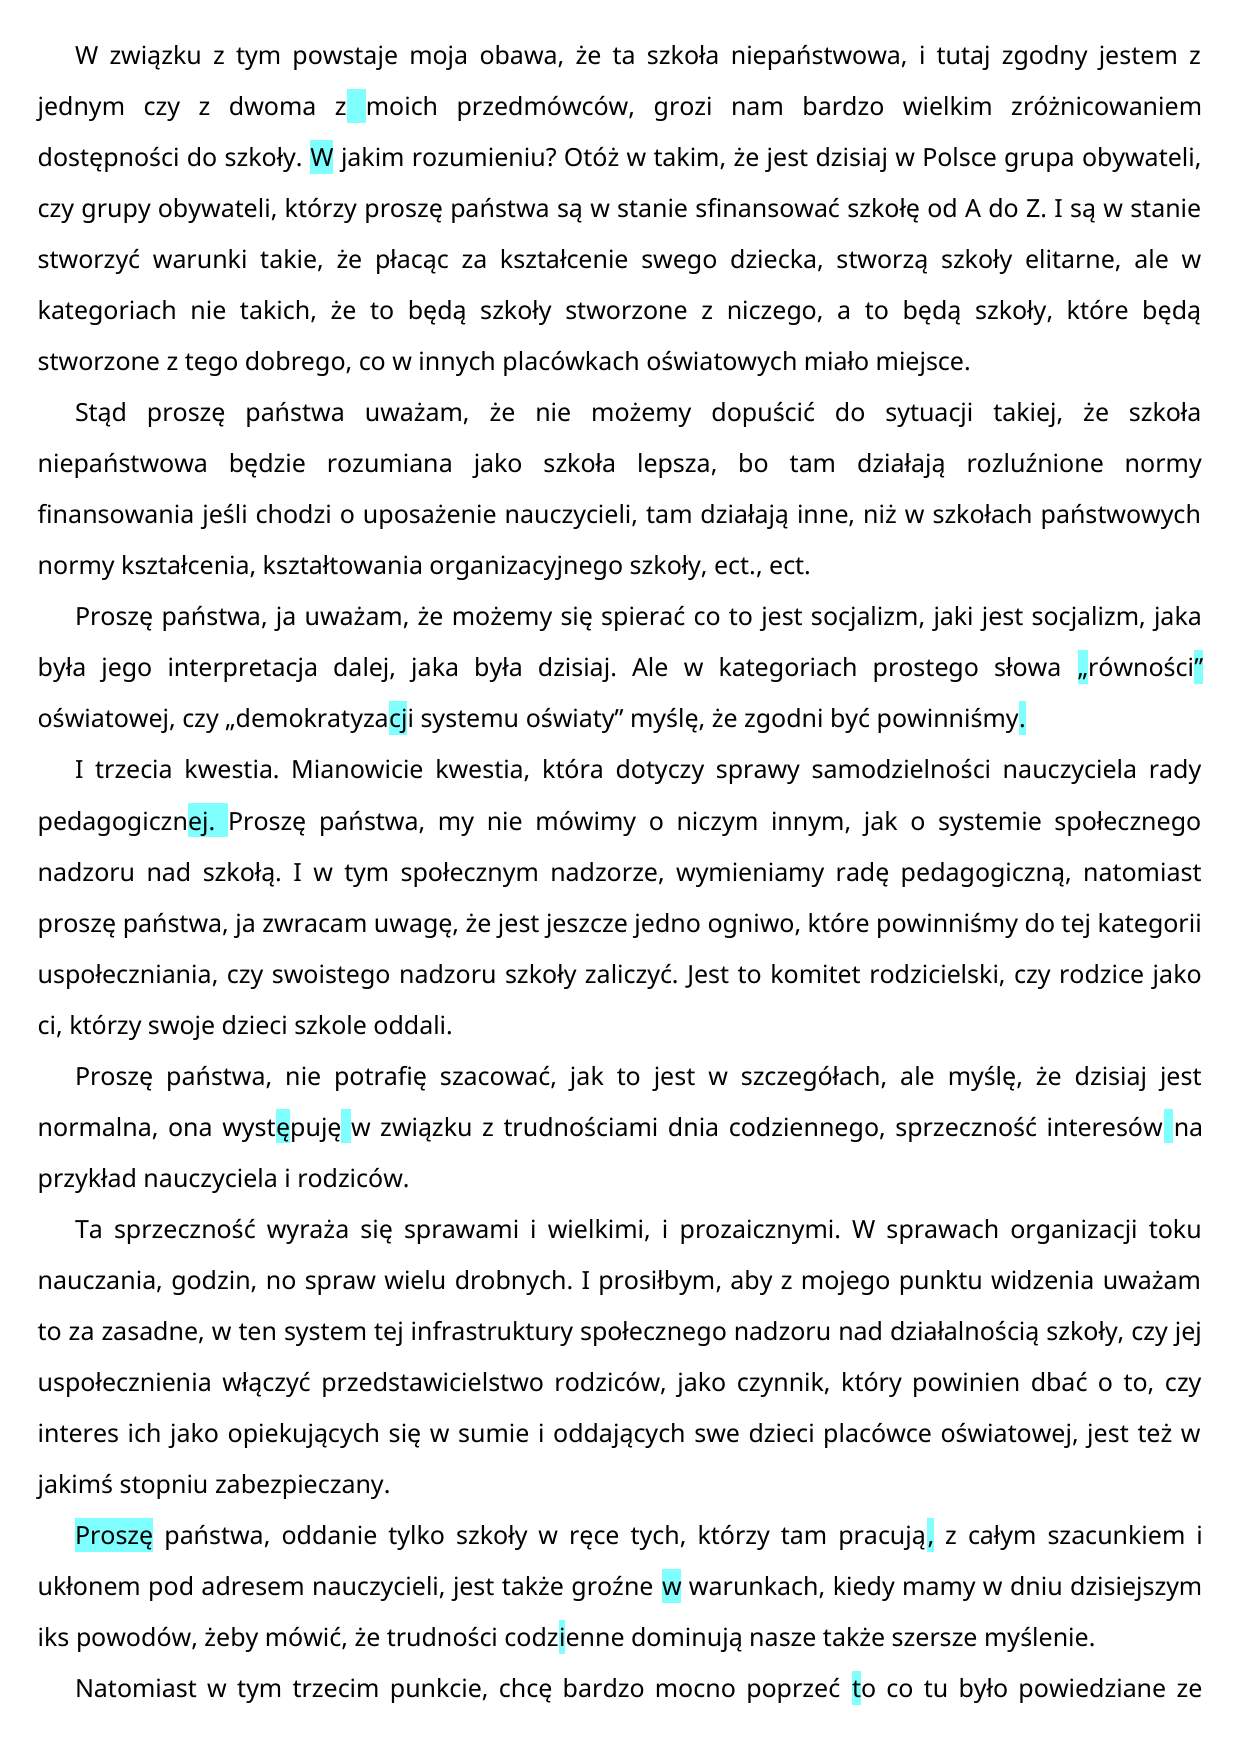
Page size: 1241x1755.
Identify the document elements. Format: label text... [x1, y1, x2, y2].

text Ta sprzeczność wyraża się sprawami i wielkimi, i prozaicznymi. W sprawach organizacji toku nauczania, godzin, no spraw wielu drobnych. I prosiłbym, aby z mojego punktu widzenia uważam to za zasadne, w ten system tej infrastruktury społecznego nadzoru nad działalnością szkoły, czy jej uspołecznienia włączyć przedstawicielstwo rodziców, jako czynnik, który powinien dbać o to, czy interes ich jako opiekujących się w sumie i oddających swe dzieci placówce oświatowej, jest też w jakimś stopniu zabezpieczany. [37, 1211, 1203, 1501]
text W związku z tym powstaje moja obawa, że ta szkoła niepaństwowa, i tutaj zgodny jestem z jednym czy z dwoma z moich przedmówców, grozi nam bardzo wielkim zróżnicowaniem dostępności do szkoły. W jakim rozumieniu? Otóż w takim, że jest dzisiaj w Polsce grupa obywateli, czy grupy obywateli, którzy proszę państwa są w stanie sfinansować szkołę od A do Z. I są w stanie stworzyć warunki takie, że płacąc za kształcenie swego dziecka, stworzą szkoły elitarne, ale w kategoriach nie takich, że to będą szkoły stworzone z niczego, a to będą szkoły, które będą stworzone z tego dobrego, co w innych placówkach oświatowych miało miejsce. [37, 37, 1203, 378]
text I trzecia kwestia. Mianowicie kwestia, która dotyczy sprawy samodzielności nauczyciela rady pedagogicznej. Proszę państwa, my nie mówimy o niczym innym, jak o systemie społecznego nadzoru nad szkołą. I w tym społecznym nadzorze, wymieniamy radę pedagogiczną, natomiast proszę państwa, ja zwracam uwagę, że jest jeszcze jedno ogniwo, które powinniśmy do tej kategorii uspołeczniania, czy swoistego nadzoru szkoły zaliczyć. Jest to komitet rodzicielski, czy rodzice jako ci, którzy swoje dzieci szkole oddali. [37, 752, 1203, 1041]
text Proszę państwa, ja uważam, że możemy się spierać co to jest socjalizm, jaki jest socjalizm, jaka była jego interpretacja dalej, jaka była dzisiaj. Ale w kategoriach prostego słowa „równości” oświatowej, czy „demokratyzacji systemu oświaty” myślę, że zgodni być powinniśmy. [37, 599, 1203, 735]
text Proszę państwa, oddanie tylko szkoły w ręce tych, którzy tam pracują, z całym szacunkiem i ukłonem pod adresem nauczycieli, jest także groźne w warunkach, kiedy mamy w dniu dzisiejszym iks powodów, żeby mówić, że trudności codzienne dominują nasze także szersze myślenie. [37, 1518, 1203, 1654]
text Stąd proszę państwa uważam, że nie możemy dopuścić do sytuacji takiej, że szkoła niepaństwowa będzie rozumiana jako szkoła lepsza, bo tam działają rozluźnione normy finansowania jeśli chodzi o uposażenie nauczycieli, tam działają inne, niż w szkołach państwowych normy kształcenia, kształtowania organizacyjnego szkoły, ect., ect. [37, 395, 1203, 582]
text Natomiast w tym trzecim punkcie, chcę bardzo mocno poprzeć to co tu było powiedziane ze [37, 1671, 1203, 1705]
text Proszę państwa, nie potrafię szacować, jak to jest w szczegółach, ale myślę, że dzisiaj jest normalna, ona występuję w związku z trudnościami dnia codziennego, sprzeczność interesów na przykład nauczyciela i rodziców. [37, 1058, 1203, 1194]
